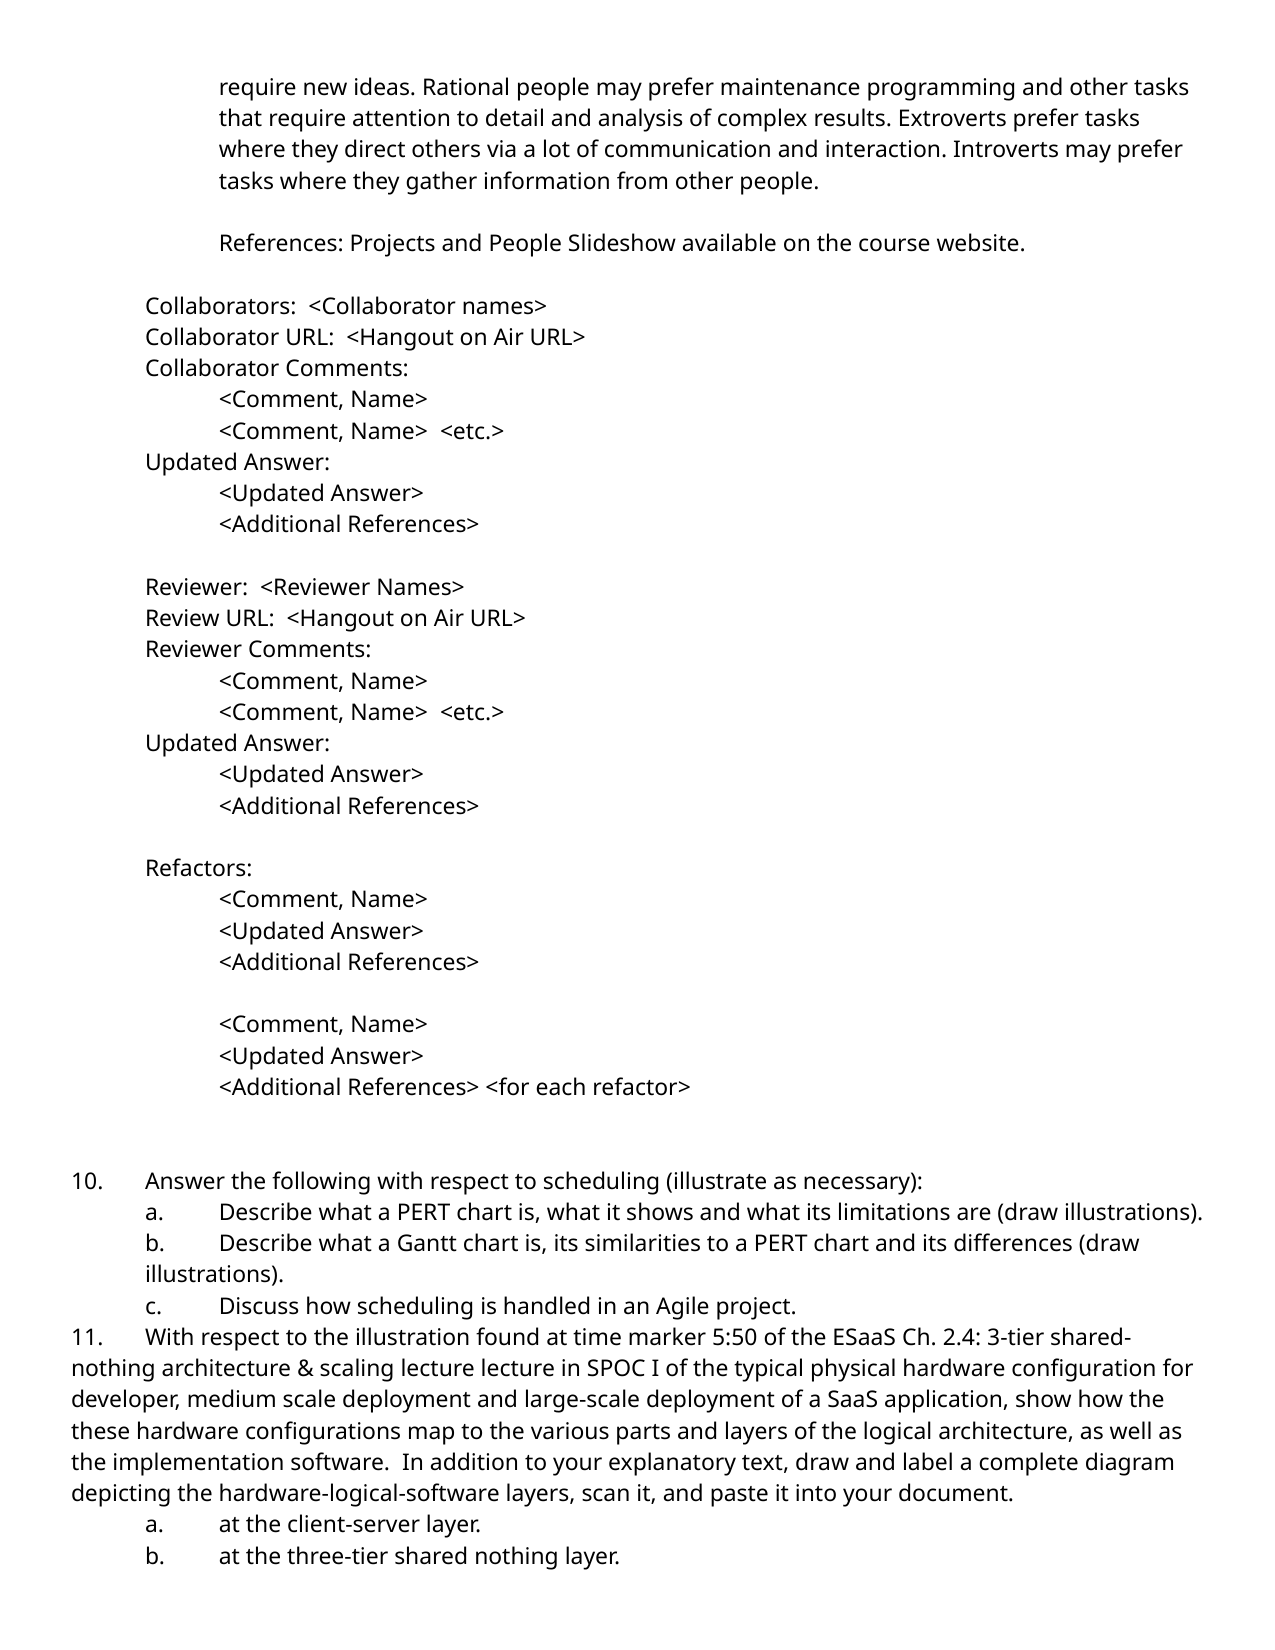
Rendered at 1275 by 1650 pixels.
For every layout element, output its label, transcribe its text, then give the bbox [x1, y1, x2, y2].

text a. Describe what a PERT chart is, what it shows and what its limitations are (draw illustrations). [145, 1196, 1204, 1227]
text Collaborator Comments: [145, 352, 1204, 383]
text Refactors: [145, 852, 1204, 883]
text b. at the three-tier shared nothing layer. [145, 1539, 1204, 1571]
text c. Discuss how scheduling is handled in an Agile project. [145, 1289, 1204, 1321]
text a. at the client-server layer. [145, 1508, 1204, 1539]
text <Updated Answer> [218, 1039, 1204, 1071]
text Updated Answer: [145, 727, 1204, 758]
text 10. Answer the following with respect to scheduling (illustrate as necessary): [71, 1164, 1204, 1196]
text <Comment, Name> [218, 1008, 1204, 1039]
text Reviewer Comments: [145, 633, 1204, 664]
text <Comment, Name> <Comment, Name> <etc.> [218, 383, 1204, 446]
text <Additional References> [218, 789, 1204, 821]
text 11. With respect to the illustration found at time marker 5:50 of the ESaaS Ch. 2.4: 3-tier shared-nothing architecture & scaling lecture lecture in SPOC I of the typical physical hardware configuration for developer, medium scale deployment and large-scale deployment of a SaaS application, show how the these hardware configurations map to the various parts and layers of the logical architecture, as well as the implementation software. In addition to your explanatory text, draw and label a complete diagram depicting the hardware-logical-software layers, scan it, and paste it into your document. [71, 1321, 1204, 1508]
text <Additional References> [218, 508, 1204, 539]
text Updated Answer: [145, 446, 1204, 477]
text <Additional References> <for each refactor> [218, 1071, 1204, 1102]
text b. Describe what a Gantt chart is, its similarities to a PERT chart and its differences (draw illustrations). [145, 1227, 1204, 1289]
text require new ideas. Rational people may prefer maintenance programming and other tasks that require attention to detail and analysis of complex results. Extroverts prefer tasks where they direct others via a lot of communication and interaction. Introverts may prefer tasks where they gather information from other people. [218, 71, 1204, 196]
text Collaborator URL: <Hangout on Air URL> [145, 321, 1204, 352]
text References: Projects and People Slideshow available on the course website. [218, 227, 1204, 258]
text <Comment, Name> [218, 883, 1204, 914]
text <Updated Answer> [218, 758, 1204, 789]
text <Updated Answer> [218, 477, 1204, 508]
text <Updated Answer> [218, 914, 1204, 946]
text Collaborators: <Collaborator names> [145, 289, 1204, 321]
text <Comment, Name> [218, 664, 1204, 696]
text <Comment, Name> <etc.> [218, 696, 1204, 727]
text <Additional References> [218, 946, 1204, 977]
text Reviewer: <Reviewer Names> [145, 571, 1204, 602]
text Review URL: <Hangout on Air URL> [145, 602, 1204, 633]
